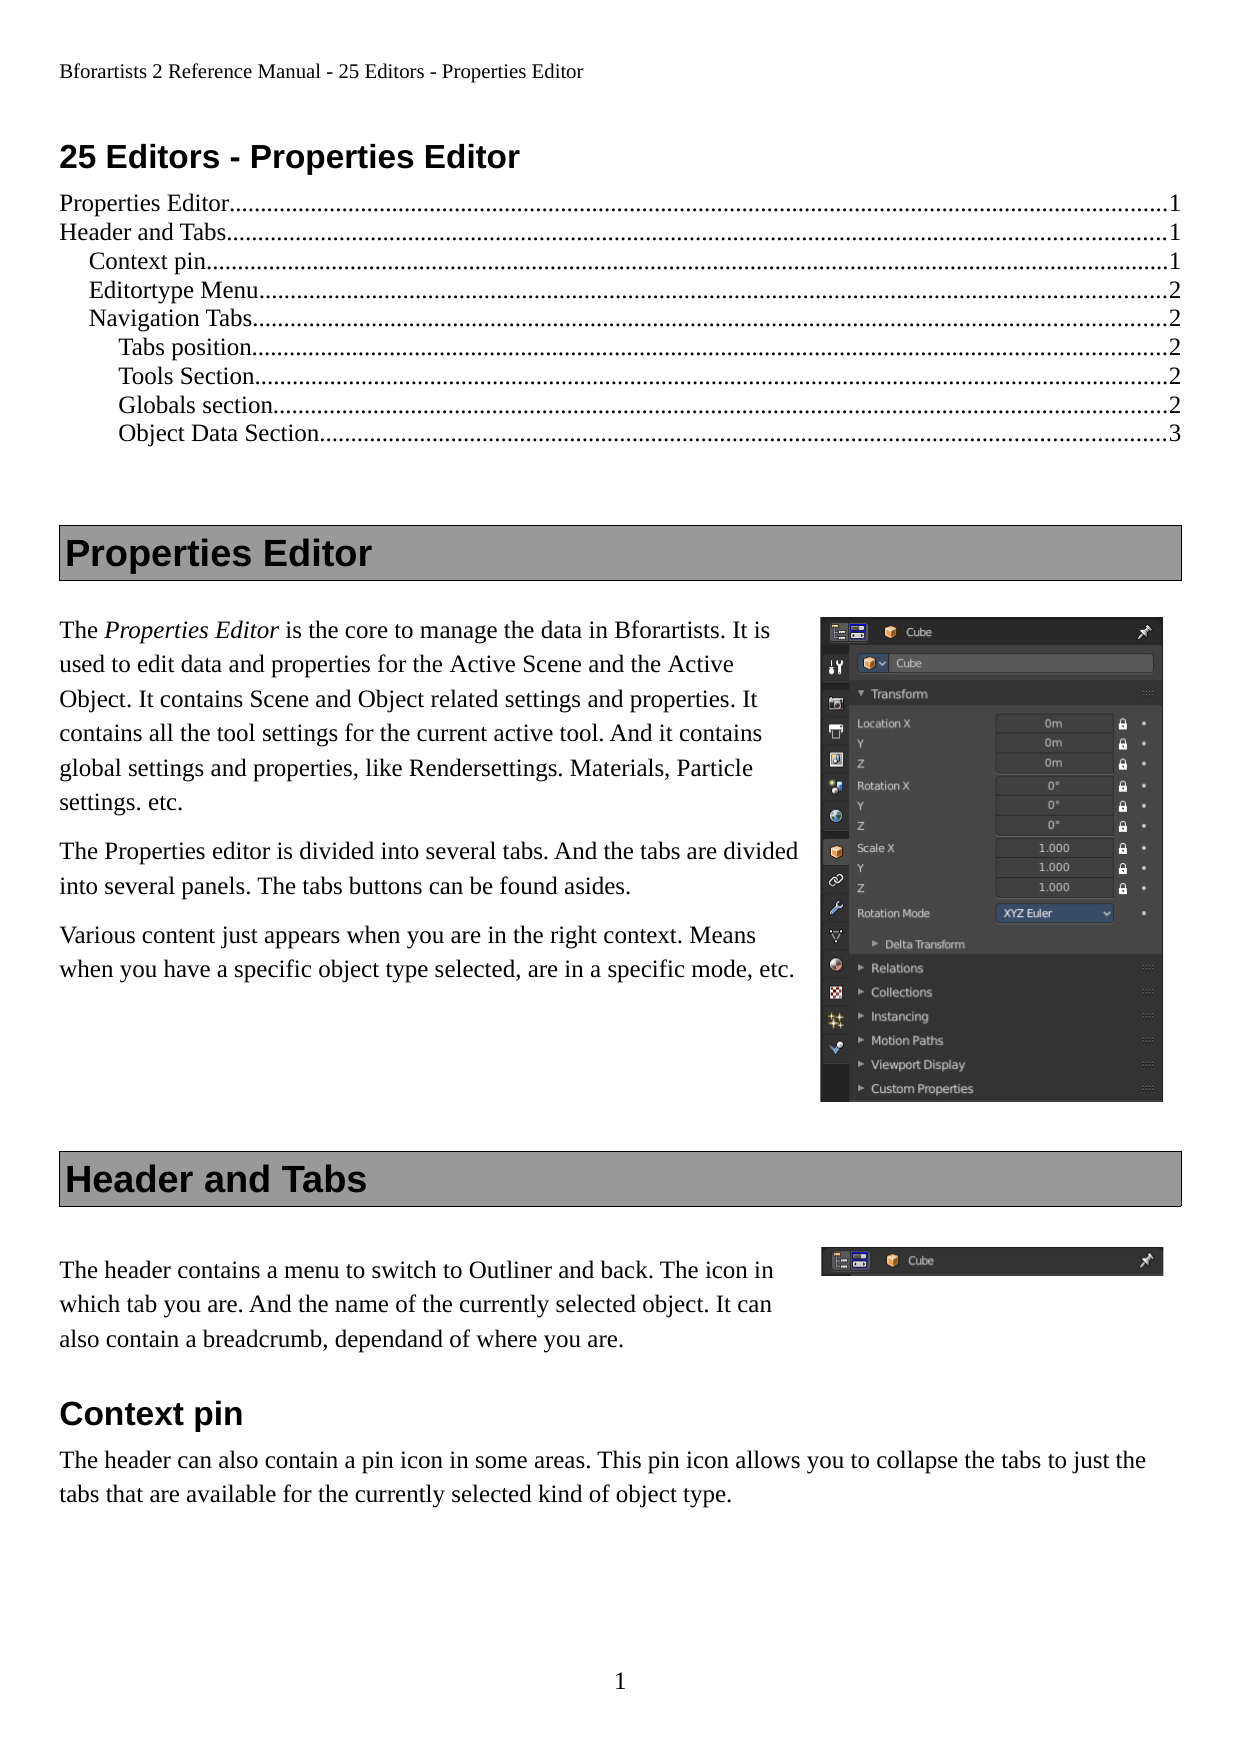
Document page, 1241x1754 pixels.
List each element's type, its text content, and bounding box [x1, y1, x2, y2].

picture [820, 617, 1164, 1102]
text Object Data Section 3 [118, 418, 1181, 447]
text Navigation Tabs 2 [88, 303, 1181, 332]
text Tabs position 2 [118, 332, 1181, 361]
text Tools Section 2 [118, 361, 1181, 390]
picture [821, 1247, 1164, 1276]
text The header can also contain a pin icon in some areas. This pin icon allows you to collapse the tabs to just the tabs that are available for the currently selected kind of object type. [59, 1445, 1181, 1508]
text Header and Tabs 1 [59, 217, 1181, 246]
text The header contains a menu to switch to Outliner and back. The icon in which tab you are. And the name of the currently selected object. It can also contain a breadcrumb, dependand of where you are. [59, 1255, 1181, 1353]
text The Properties editor is divided into several tabs. And the tabs are divided into several panels. The tabs buttons can be found asides. [59, 836, 820, 899]
text Globals section 2 [118, 390, 1181, 418]
table_header Properties Editor [60, 526, 1181, 580]
text The Properties Editor is the core to manage the data in Bforartists. It is used to edit data and properties for the Active Scene and the Active Object. It contains Scene and Object related settings and properties. It contains all the tool settings for the current active tool. And it contains global settings and properties, like Rendersettings. Materials, Particle settings. etc. [59, 615, 1181, 816]
text Properties Editor 1 [59, 188, 1181, 217]
text Context pin 1 [88, 246, 1181, 275]
table_header Header and Tabs [60, 1152, 1181, 1206]
text Various content just appears when you are in the right context. Means when you have a specific object type selected, are in a specific mode, etc. [59, 920, 820, 983]
subtitle 25 Editors - Properties Editor [59, 138, 1181, 176]
subtitle Context pin [59, 1394, 1181, 1432]
text Editortype Menu 2 [88, 275, 1181, 303]
